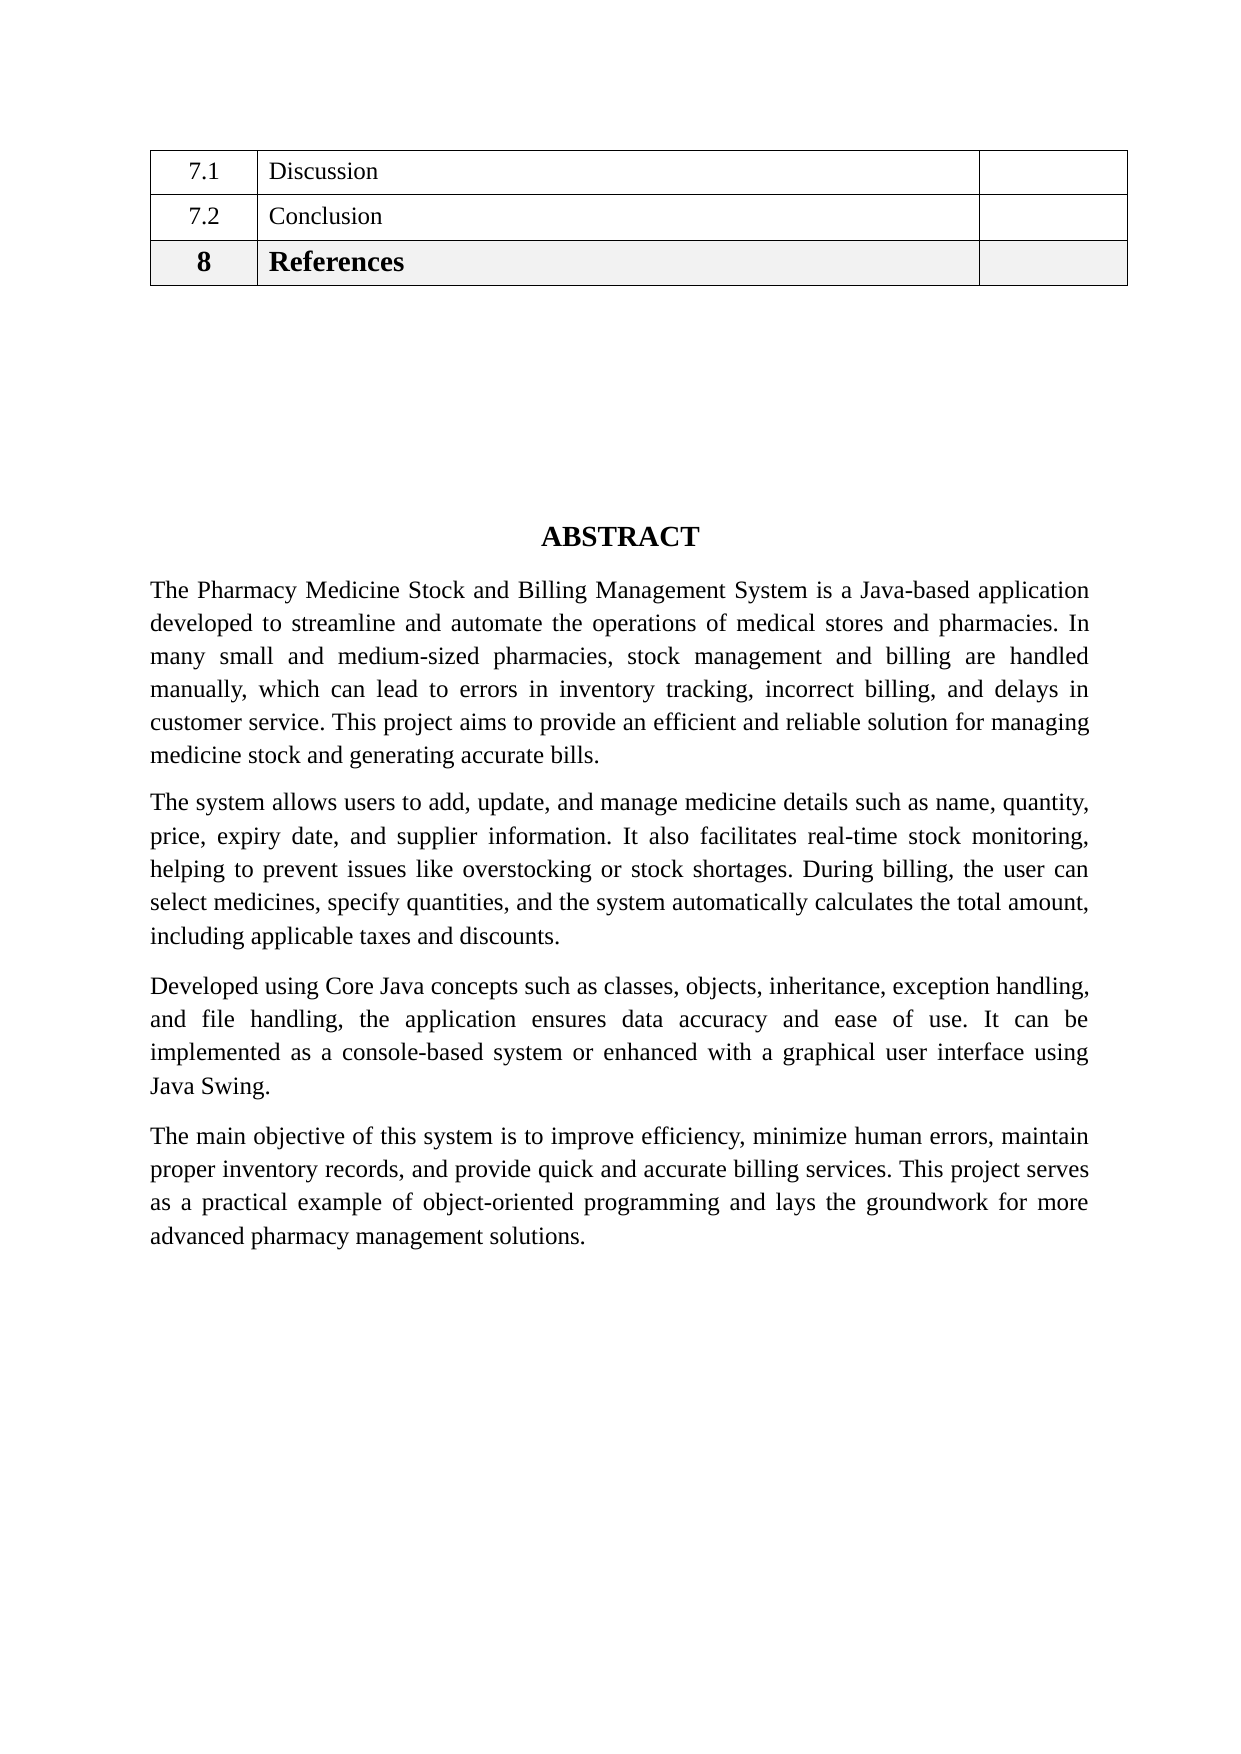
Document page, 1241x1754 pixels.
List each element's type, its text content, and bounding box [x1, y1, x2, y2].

text Developed using Core Java concepts such as classes, objects, inheritance, exception handling, and file handling, the application ensures data accuracy and ease of use. It can be implemented as a console-based system or enhanced with a graphical user interface using Java Swing. [150, 971, 1090, 1099]
table_cell [980, 195, 1127, 240]
table_cell [980, 151, 1127, 194]
table_cell [980, 241, 1127, 285]
text The system allows users to add, update, and manage medicine details such as name, quantity, price, expiry date, and supplier information. It also facilitates real-time stock monitoring, helping to prevent issues like overstocking or stock shortages. During billing, the user can select medicines, specify quantities, and the system automatically calculates the total amount, including applicable taxes and discounts. [150, 787, 1090, 949]
table_cell 7.2 [151, 195, 257, 240]
text The main objective of this system is to improve efficiency, minimize human errors, maintain proper inventory records, and provide quick and accurate billing services. This project serves as a practical example of object-oriented programming and lays the groundwork for more advanced pharmacy management solutions. [150, 1121, 1090, 1249]
table_cell Conclusion [258, 195, 979, 240]
table_cell 7.1 [151, 151, 257, 194]
text The Pharmacy Medicine Stock and Billing Management System is a Java-based application developed to streamline and automate the operations of medical stores and pharmacies. In many small and medium-sized pharmacies, stock management and billing are handled manually, which can lead to errors in inventory tracking, incorrect billing, and delays in customer service. This project aims to provide an efficient and reliable solution for managing medicine stock and generating accurate bills. [150, 575, 1090, 769]
table_cell References [258, 241, 979, 285]
table_cell Discussion [258, 151, 979, 194]
text ABSTRACT [150, 519, 1090, 553]
table_cell 8 [151, 241, 257, 285]
